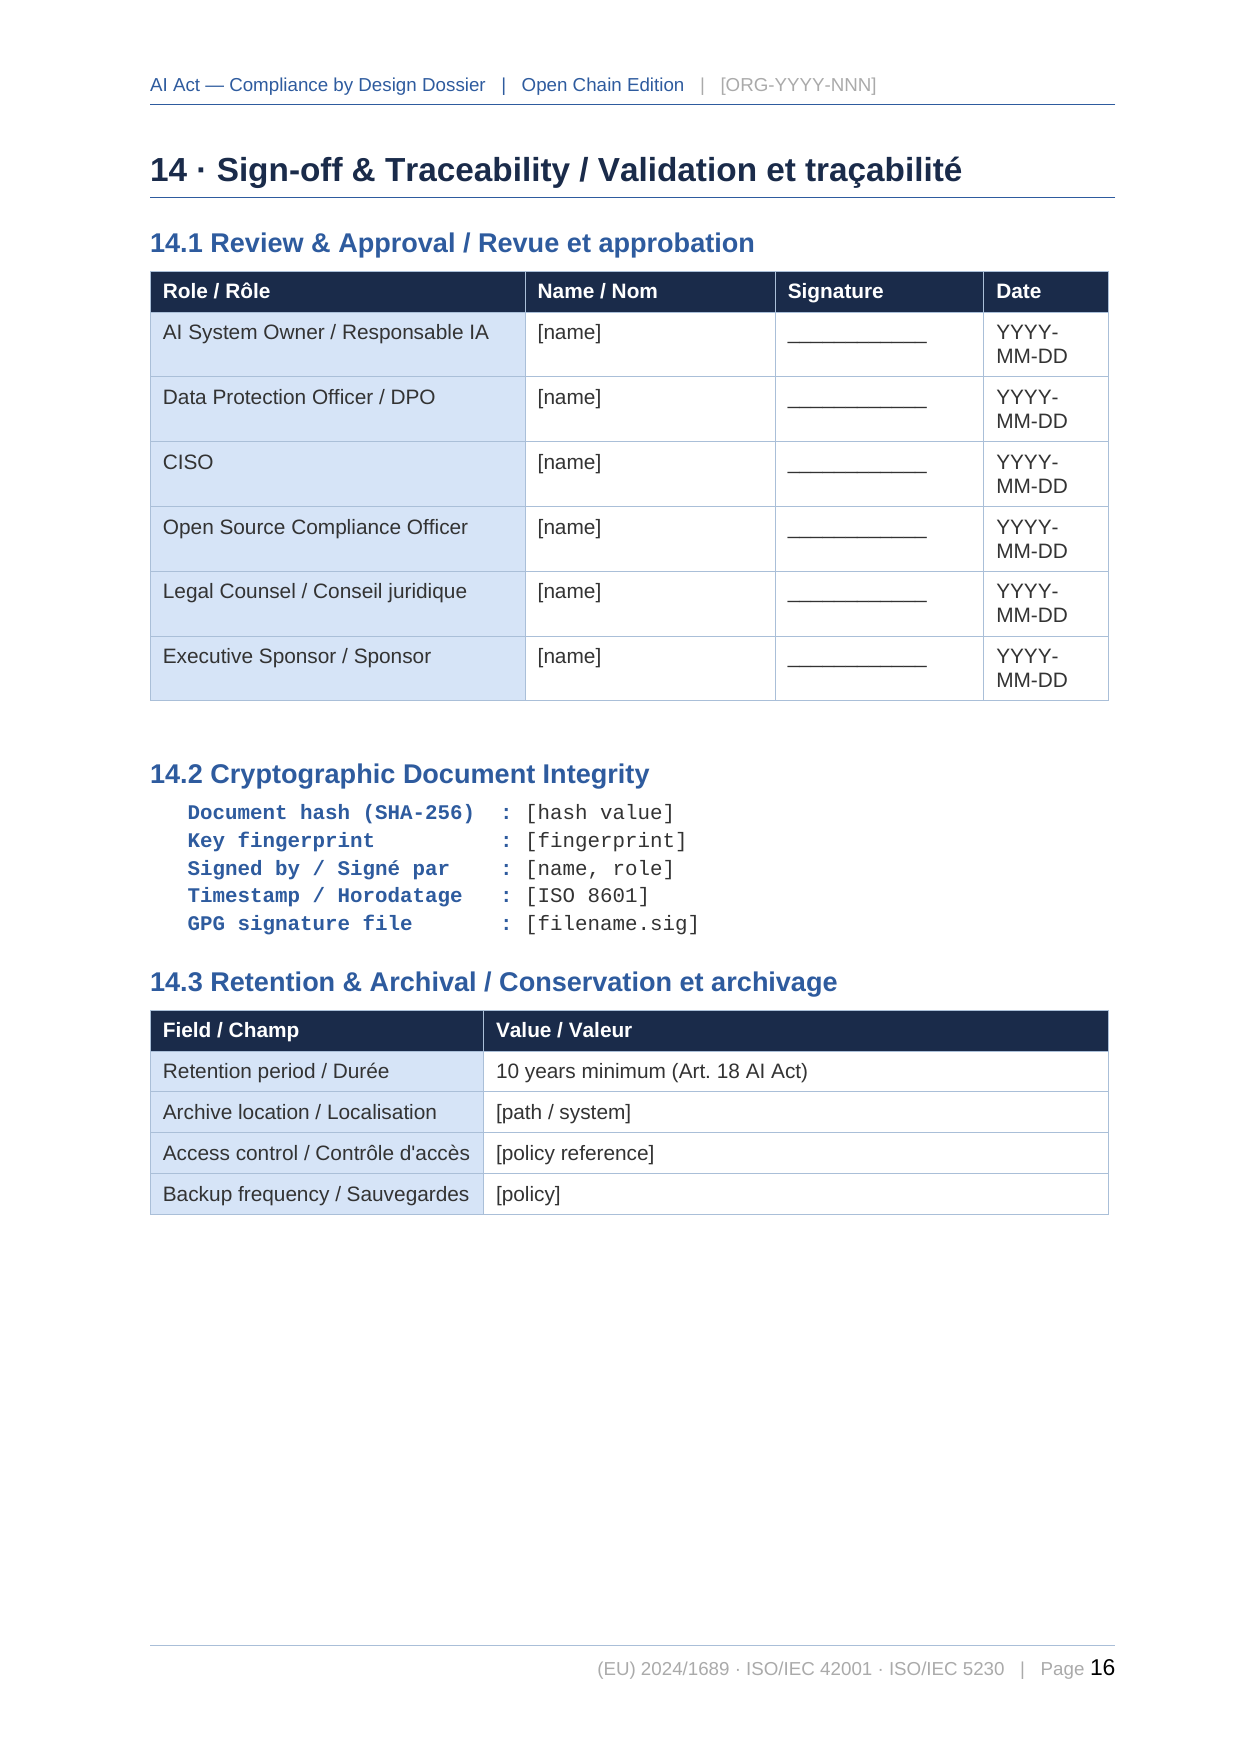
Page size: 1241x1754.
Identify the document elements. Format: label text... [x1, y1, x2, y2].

table_cell Legal Counsel / Conseil juridique [151, 572, 525, 636]
table_cell ____________ [776, 637, 983, 700]
text GPG signature file : [filename.sig] [187, 913, 1115, 937]
table_header Signature [776, 272, 983, 312]
table_cell Access control / Contrôle d'accès [151, 1133, 483, 1173]
table_header Role / Rôle [151, 272, 525, 312]
subtitle 14.1 Review & Approval / Revue et approbation [150, 227, 1115, 258]
table_cell [policy] [484, 1174, 1108, 1214]
text Key fingerprint : [fingerprint] [187, 830, 1115, 853]
table_cell [name] [526, 313, 775, 376]
table_cell YYYY-MM-DD [984, 313, 1108, 376]
table_cell ____________ [776, 572, 983, 636]
table_cell Archive location / Localisation [151, 1092, 483, 1132]
table_cell ____________ [776, 442, 983, 506]
table_cell [name] [526, 442, 775, 506]
table_cell AI System Owner / Responsable IA [151, 313, 525, 376]
table_cell [name] [526, 637, 775, 700]
table_cell Data Protection Officer / DPO [151, 377, 525, 441]
table_cell YYYY-MM-DD [984, 637, 1108, 700]
table_cell [name] [526, 507, 775, 571]
text Timestamp / Horodatage : [ISO 8601] [187, 885, 1115, 909]
subtitle 14.3 Retention & Archival / Conservation et archivage [150, 966, 1115, 997]
table_cell YYYY-MM-DD [984, 572, 1108, 636]
table_cell [path / system] [484, 1092, 1108, 1132]
text Document hash (SHA-256) : [hash value] [187, 802, 1115, 826]
table_cell Retention period / Durée [151, 1052, 483, 1091]
table_cell [policy reference] [484, 1133, 1108, 1173]
table_cell Executive Sponsor / Sponsor [151, 637, 525, 700]
table_header Name / Nom [526, 272, 775, 312]
table_cell YYYY-MM-DD [984, 442, 1108, 506]
table_header Date [984, 272, 1108, 312]
table_cell YYYY-MM-DD [984, 377, 1108, 441]
subtitle 14 · Sign-off & Traceability / Validation et traçabilité [150, 150, 1115, 197]
table_cell Open Source Compliance Officer [151, 507, 525, 571]
table_cell CISO [151, 442, 525, 506]
text Signed by / Signé par : [name, role] [187, 857, 1115, 881]
table_cell ____________ [776, 313, 983, 376]
table_header Value / Valeur [484, 1011, 1108, 1051]
table_cell Backup frequency / Sauvegardes [151, 1174, 483, 1214]
table_cell [name] [526, 572, 775, 636]
table_cell ____________ [776, 507, 983, 571]
table_cell ____________ [776, 377, 983, 441]
table_cell YYYY-MM-DD [984, 507, 1108, 571]
subtitle 14.2 Cryptographic Document Integrity [150, 758, 1115, 789]
table_header Field / Champ [151, 1011, 483, 1051]
table_cell [name] [526, 377, 775, 441]
table_cell 10 years minimum (Art. 18 AI Act) [484, 1052, 1108, 1091]
